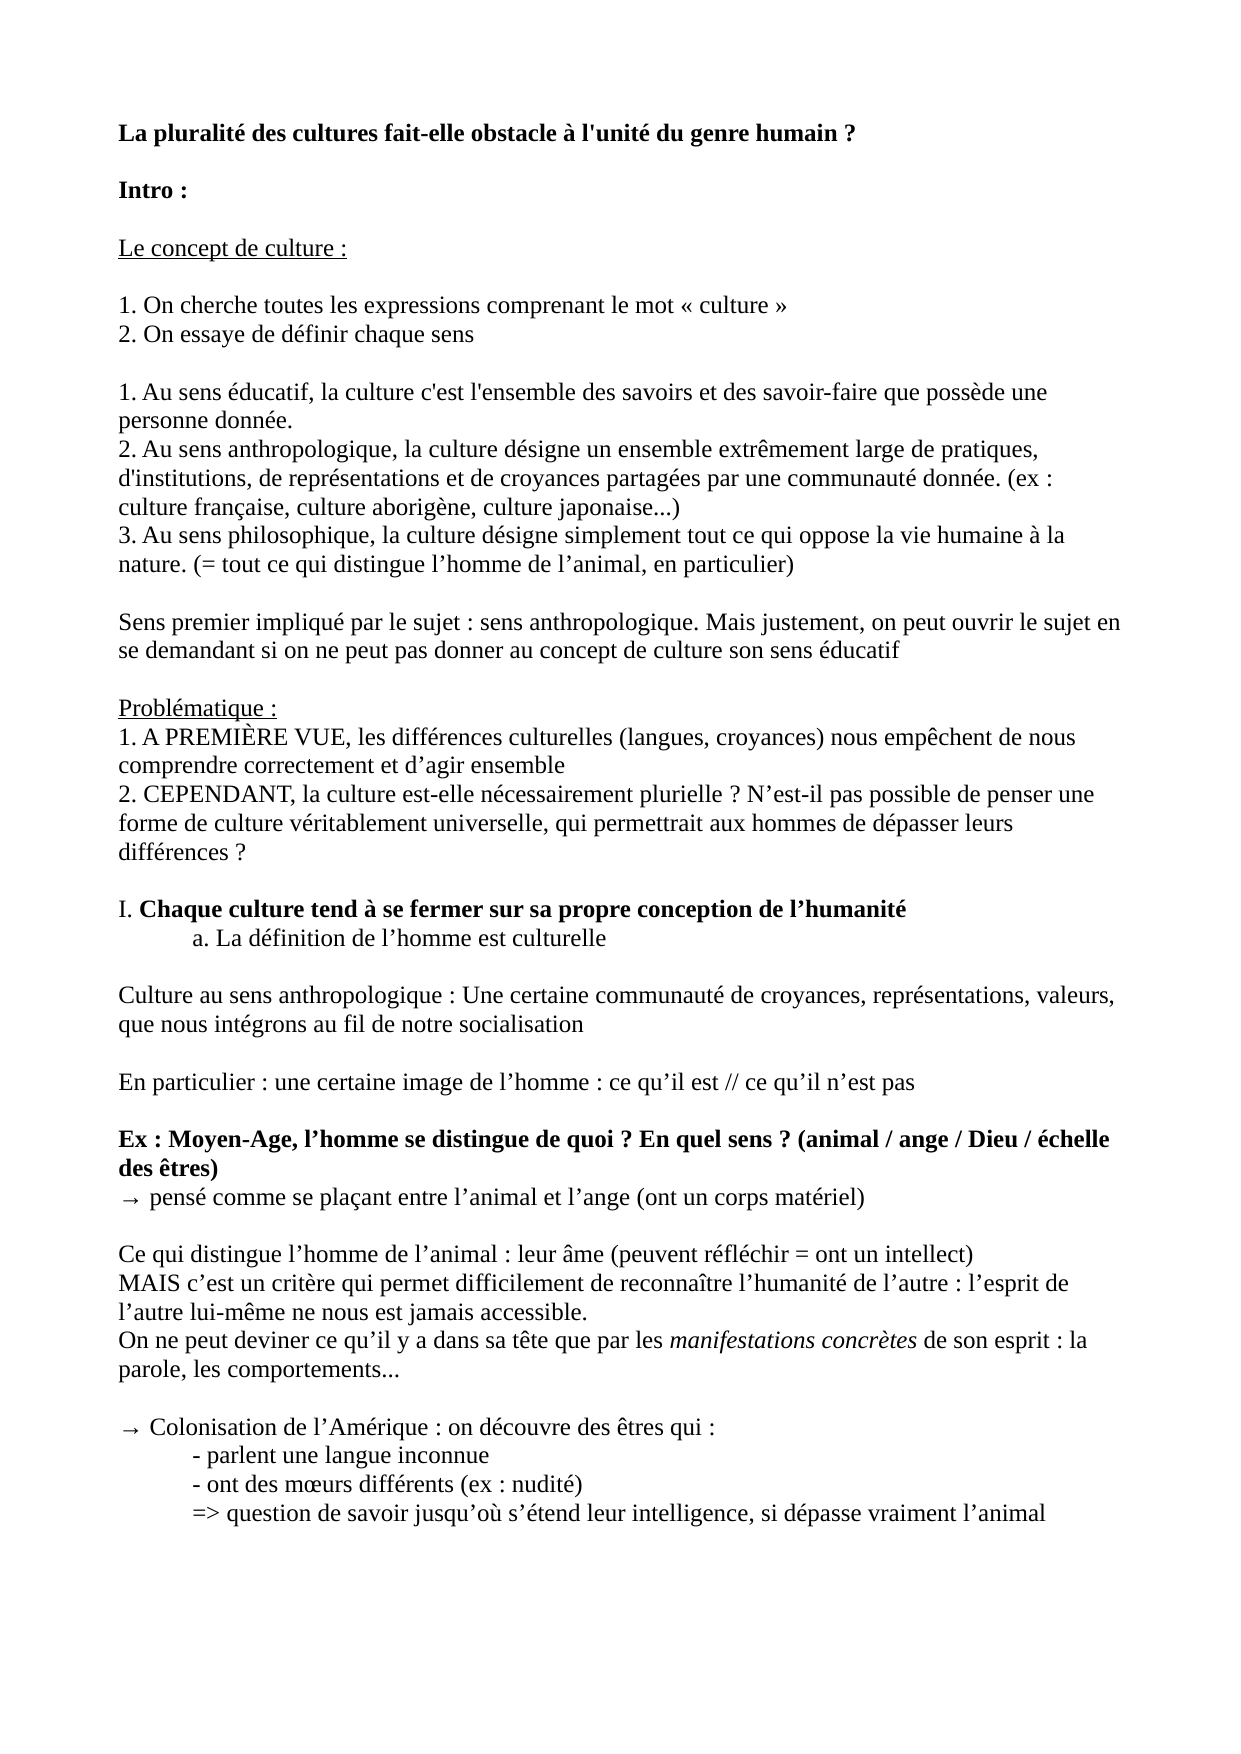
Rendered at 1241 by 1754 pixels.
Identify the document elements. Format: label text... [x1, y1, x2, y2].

text 1. Au sens éducatif, la culture c'est l'ensemble des savoirs et des savoir-faire que possède une personne donnée. [118, 377, 1122, 434]
text I. Chaque culture tend à se fermer sur sa propre conception de l’humanité [118, 894, 1122, 923]
text MAIS c’est un critère qui permet difficilement de reconnaître l’humanité de l’autre : l’esprit de l’autre lui-même ne nous est jamais accessible. [118, 1268, 1122, 1326]
text 2. CEPENDANT, la culture est-elle nécessairement plurielle ? N’est-il pas possible de penser une forme de culture véritablement universelle, qui permettrait aux hommes de dépasser leurs différences ? [118, 779, 1122, 866]
text Ex : Moyen-Age, l’homme se distingue de quoi ? En quel sens ? (animal / ange / Dieu / échelle des êtres) [118, 1124, 1122, 1182]
text Intro : [118, 176, 1122, 204]
text 1. A PREMIÈRE VUE, les différences culturelles (langues, croyances) nous empêchent de nous comprendre correctement et d’agir ensemble [118, 722, 1122, 779]
text 1. On cherche toutes les expressions comprenant le mot « culture » [118, 291, 1122, 319]
text 2. On essaye de définir chaque sens [118, 319, 1122, 348]
text Le concept de culture : [118, 233, 1122, 262]
text Problématique : [118, 693, 1122, 722]
text → Colonisation de l’Amérique : on découvre des êtres qui : [118, 1412, 1122, 1441]
text - parlent une langue inconnue [192, 1441, 1122, 1469]
text - ont des mœurs différents (ex : nudité) [192, 1469, 1122, 1498]
text a. La définition de l’homme est culturelle [192, 923, 1122, 952]
text La pluralité des cultures fait-elle obstacle à l'unité du genre humain ? [118, 118, 1122, 147]
text → pensé comme se plaçant entre l’animal et l’ange (ont un corps matériel) [118, 1182, 1122, 1211]
text En particulier : une certaine image de l’homme : ce qu’il est // ce qu’il n’est pas [118, 1067, 1122, 1096]
text 3. Au sens philosophique, la culture désigne simplement tout ce qui oppose la vie humaine à la nature. (= tout ce qui distingue l’homme de l’animal, en particulier) [118, 521, 1122, 578]
text On ne peut deviner ce qu’il y a dans sa tête que par les manifestations concrètes de son esprit : la parole, les comportements... [118, 1326, 1122, 1383]
text 2. Au sens anthropologique, la culture désigne un ensemble extrêmement large de pratiques, d'institutions, de représentations et de croyances partagées par une communauté donnée. (ex : culture française, culture aborigène, culture japonaise...) [118, 434, 1122, 521]
text Culture au sens anthropologique : Une certaine communauté de croyances, représentations, valeurs, que nous intégrons au fil de notre socialisation [118, 981, 1122, 1038]
text Sens premier impliqué par le sujet : sens anthropologique. Mais justement, on peut ouvrir le sujet en se demandant si on ne peut pas donner au concept de culture son sens éducatif [118, 607, 1122, 664]
text => question de savoir jusqu’où s’étend leur intelligence, si dépasse vraiment l’animal [192, 1498, 1122, 1527]
text Ce qui distingue l’homme de l’animal : leur âme (peuvent réfléchir = ont un intellect) [118, 1239, 1122, 1268]
